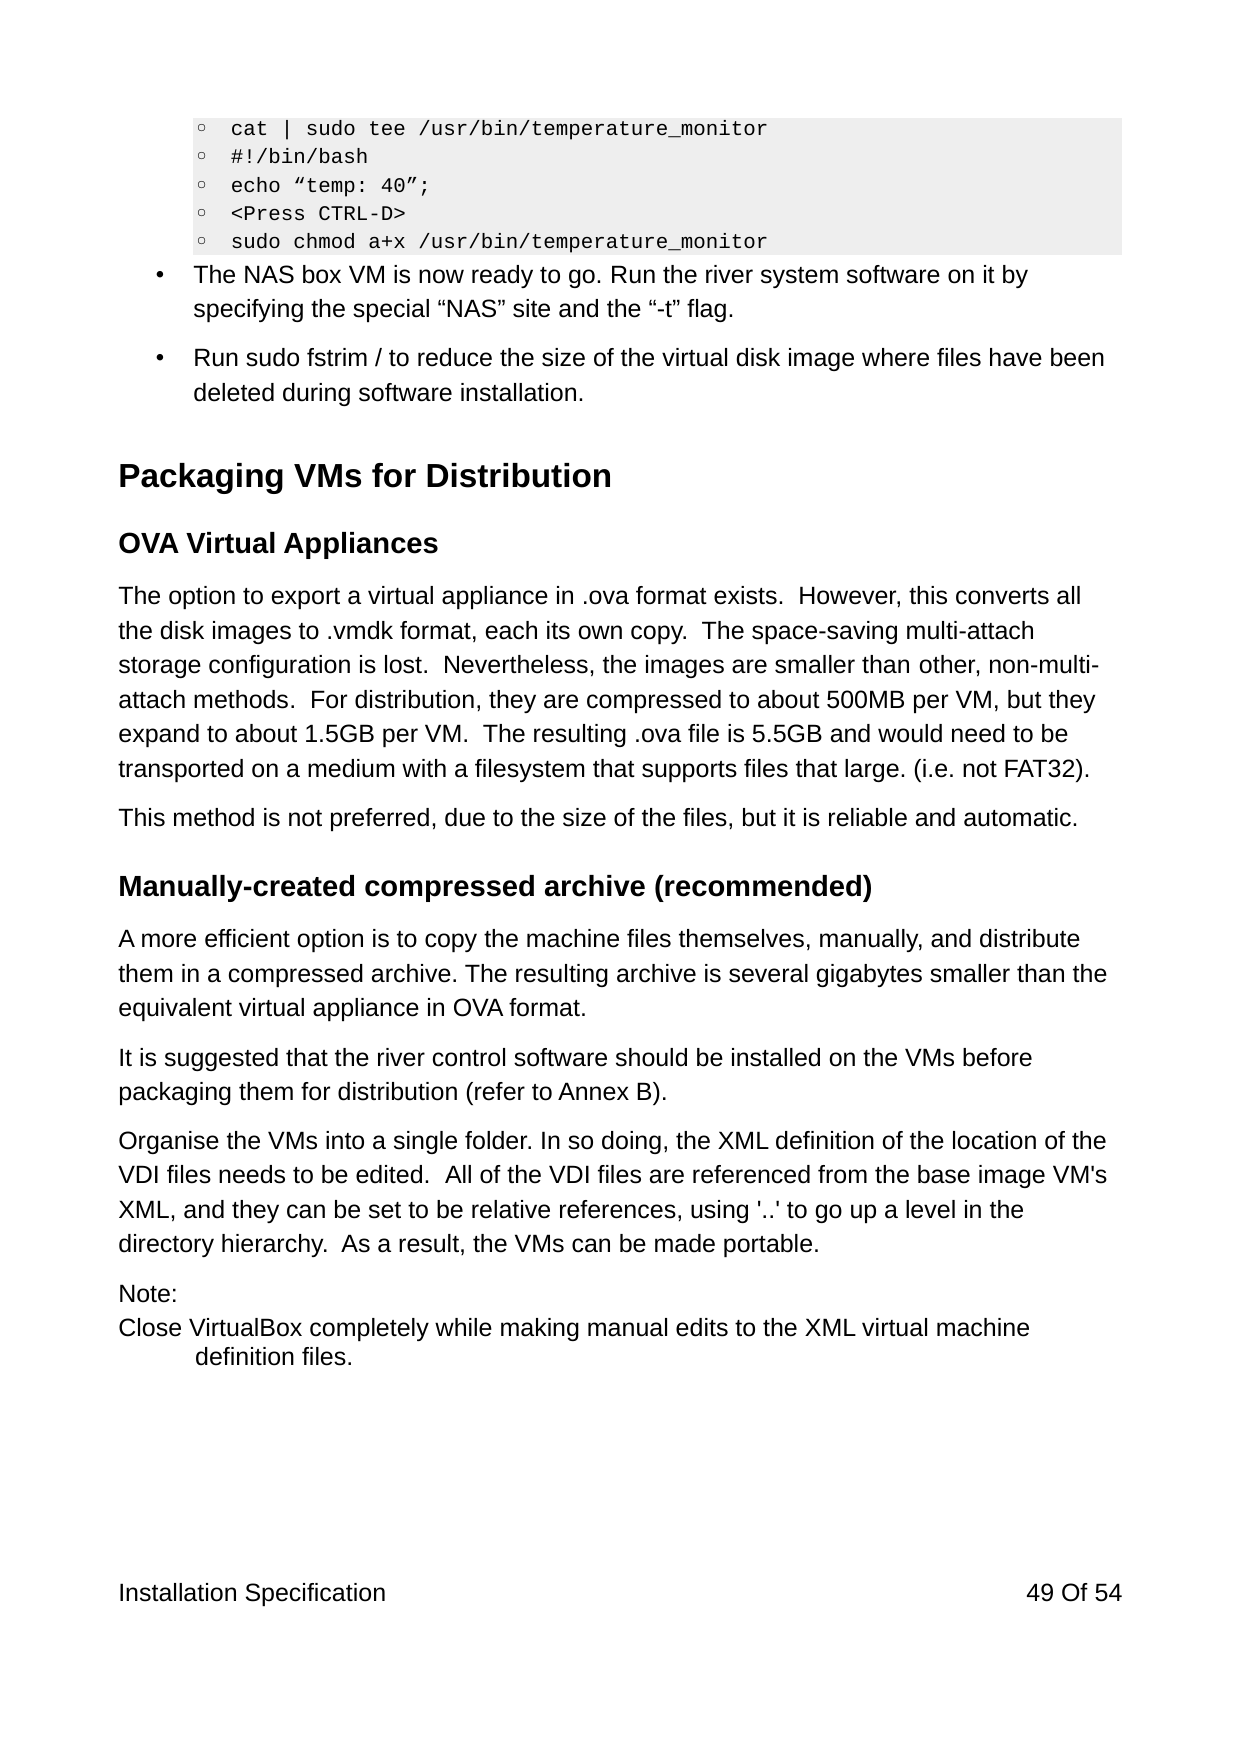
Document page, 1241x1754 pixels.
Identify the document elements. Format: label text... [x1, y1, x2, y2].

list <Press CTRL-D> [193, 203, 1122, 227]
subtitle Manually-created compressed archive (recommended) [118, 869, 1122, 903]
text Close VirtualBox completely while making manual edits to the XML virtual machine definition files. [118, 1313, 1122, 1371]
list sudo chmod a+x /usr/bin/temperature_monitor [193, 231, 1122, 255]
subtitle Packaging VMs for Distribution [118, 457, 1122, 495]
subtitle OVA Virtual Appliances [118, 526, 1122, 560]
list #!/bin/bash [193, 146, 1122, 170]
text It is suggested that the river control software should be installed on the VMs before packaging them for distribution (refer to Annex B). [118, 1042, 1122, 1106]
text The option to export a virtual appliance in .ova format exists. However, this converts all the disk images to .vmdk format, each its own copy. The space-saving multi-attach storage configuration is lost. Nevertheless, the images are smaller than other, non-multi-attach methods. For distribution, they are compressed to about 500MB per VM, but they expand to about 1.5GB per VM. The resulting .ova file is 5.5GB and would need to be transported on a medium with a filesystem that supports files that large. (i.e. not FAT32). [118, 581, 1122, 782]
text Note: [118, 1278, 1122, 1307]
list Run sudo fstrim / to reduce the size of the virtual disk image where files have been deleted during software installation. [156, 343, 1122, 407]
text Organise the VMs into a single folder. In so doing, the XML definition of the location of the VDI files needs to be edited. All of the VDI files are referenced from the base image VM's XML, and they can be set to be relative references, using '..' to go up a level in the directory hierarchy. As a result, the VMs can be made portable. [118, 1126, 1122, 1258]
list cat | sudo tee /usr/bin/temperature_monitor [193, 118, 1122, 142]
text A more efficient option is to copy the machine files themselves, manually, and distribute them in a compressed archive. The resulting archive is several gigabytes smaller than the equivalent virtual appliance in OVA format. [118, 924, 1122, 1022]
text This method is not preferred, due to the size of the files, but it is reliable and automatic. [118, 803, 1122, 831]
list The NAS box VM is now ready to go. Run the river system software on it by specifying the special “NAS” site and the “-t” flag. [156, 260, 1122, 323]
list echo “temp: 40”; [193, 175, 1122, 198]
